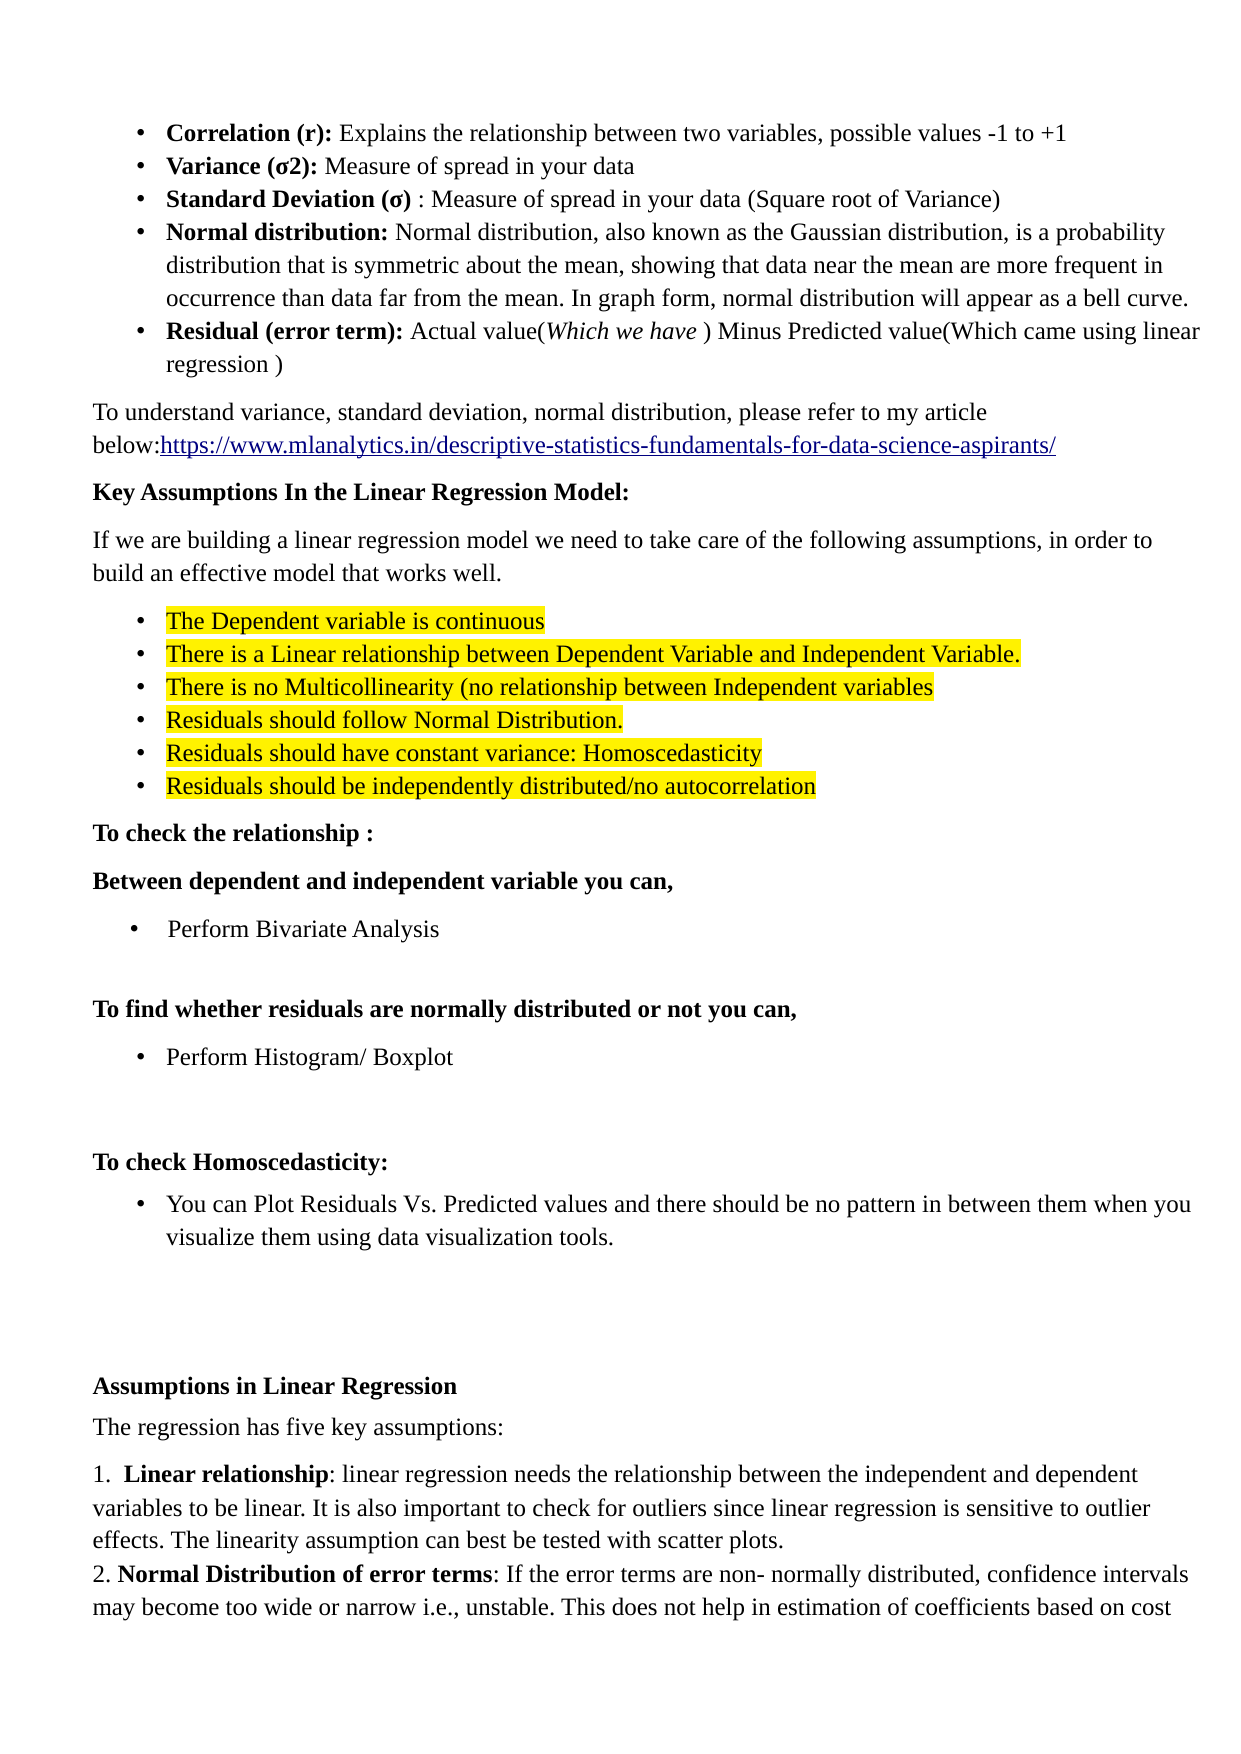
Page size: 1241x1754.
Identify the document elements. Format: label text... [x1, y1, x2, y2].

list Perform Bivariate Analysis [130, 914, 1208, 975]
list The Dependent variable is continuous [136, 606, 1208, 634]
text The regression has five key assumptions: [92, 1412, 1208, 1441]
list Residual (error term): Actual value(Which we have ) Minus Predicted value(Which came using linear regression ) [136, 316, 1208, 378]
list There is no Multicollinearity (no relationship between Independent variables [136, 672, 1208, 701]
subtitle Assumptions in Linear Regression [92, 1371, 1208, 1399]
text To understand variance, standard deviation, normal distribution, please refer to my article below:https://www.mlanalytics.in/descriptive-statistics-fundamentals-for-data-science-aspirants/ [92, 397, 1208, 459]
text If we are building a linear regression model we need to take care of the following assumptions, in order to build an effective model that works well. [92, 525, 1208, 587]
text Between dependent and independent variable you can, [92, 866, 1208, 895]
list Correlation (r): Explains the relationship between two variables, possible values -1 to +1 [136, 118, 1208, 147]
text Key Assumptions In the Linear Regression Model: [92, 477, 1208, 506]
list Residuals should have constant variance: Homoscedasticity [136, 738, 1208, 767]
list There is a Linear relationship between Dependent Variable and Independent Variable. [136, 639, 1208, 667]
list Variance (σ2): Measure of spread in your data [136, 151, 1208, 180]
text To find whether residuals are normally distributed or not you can, [92, 994, 1208, 1023]
text To check the relationship : [92, 818, 1208, 847]
text 1. Linear relationship: linear regression needs the relationship between the independent and dependent variables to be linear. It is also important to check for outliers since linear regression is sensitive to outlier effects. The linearity assumption can best be tested with scatter plots. 2. Normal Distribution of error terms: If the error terms are non- normally distributed, confidence intervals may become too wide or narrow i.e., unstable. This does not help in estimation of coefficients based on cost [92, 1459, 1208, 1620]
list Perform Histogram/ Boxplot [136, 1042, 1208, 1071]
list Residuals should be independently distributed/no autocorrelation [136, 771, 1208, 799]
list Residuals should follow Normal Distribution. [136, 705, 1208, 733]
list Standard Deviation (σ) : Measure of spread in your data (Square root of Variance) [136, 184, 1208, 213]
list Normal distribution: Normal distribution, also known as the Gaussian distribution, is a probability distribution that is symmetric about the mean, showing that data near the mean are more frequent in occurrence than data far from the mean. In graph form, normal distribution will appear as a bell curve. [136, 217, 1208, 312]
subtitle To check Homoscedasticity: [92, 1147, 1208, 1176]
list You can Plot Residuals Vs. Predicted values and there should be no pattern in between them when you visualize them using data visualization tools. [136, 1189, 1208, 1251]
